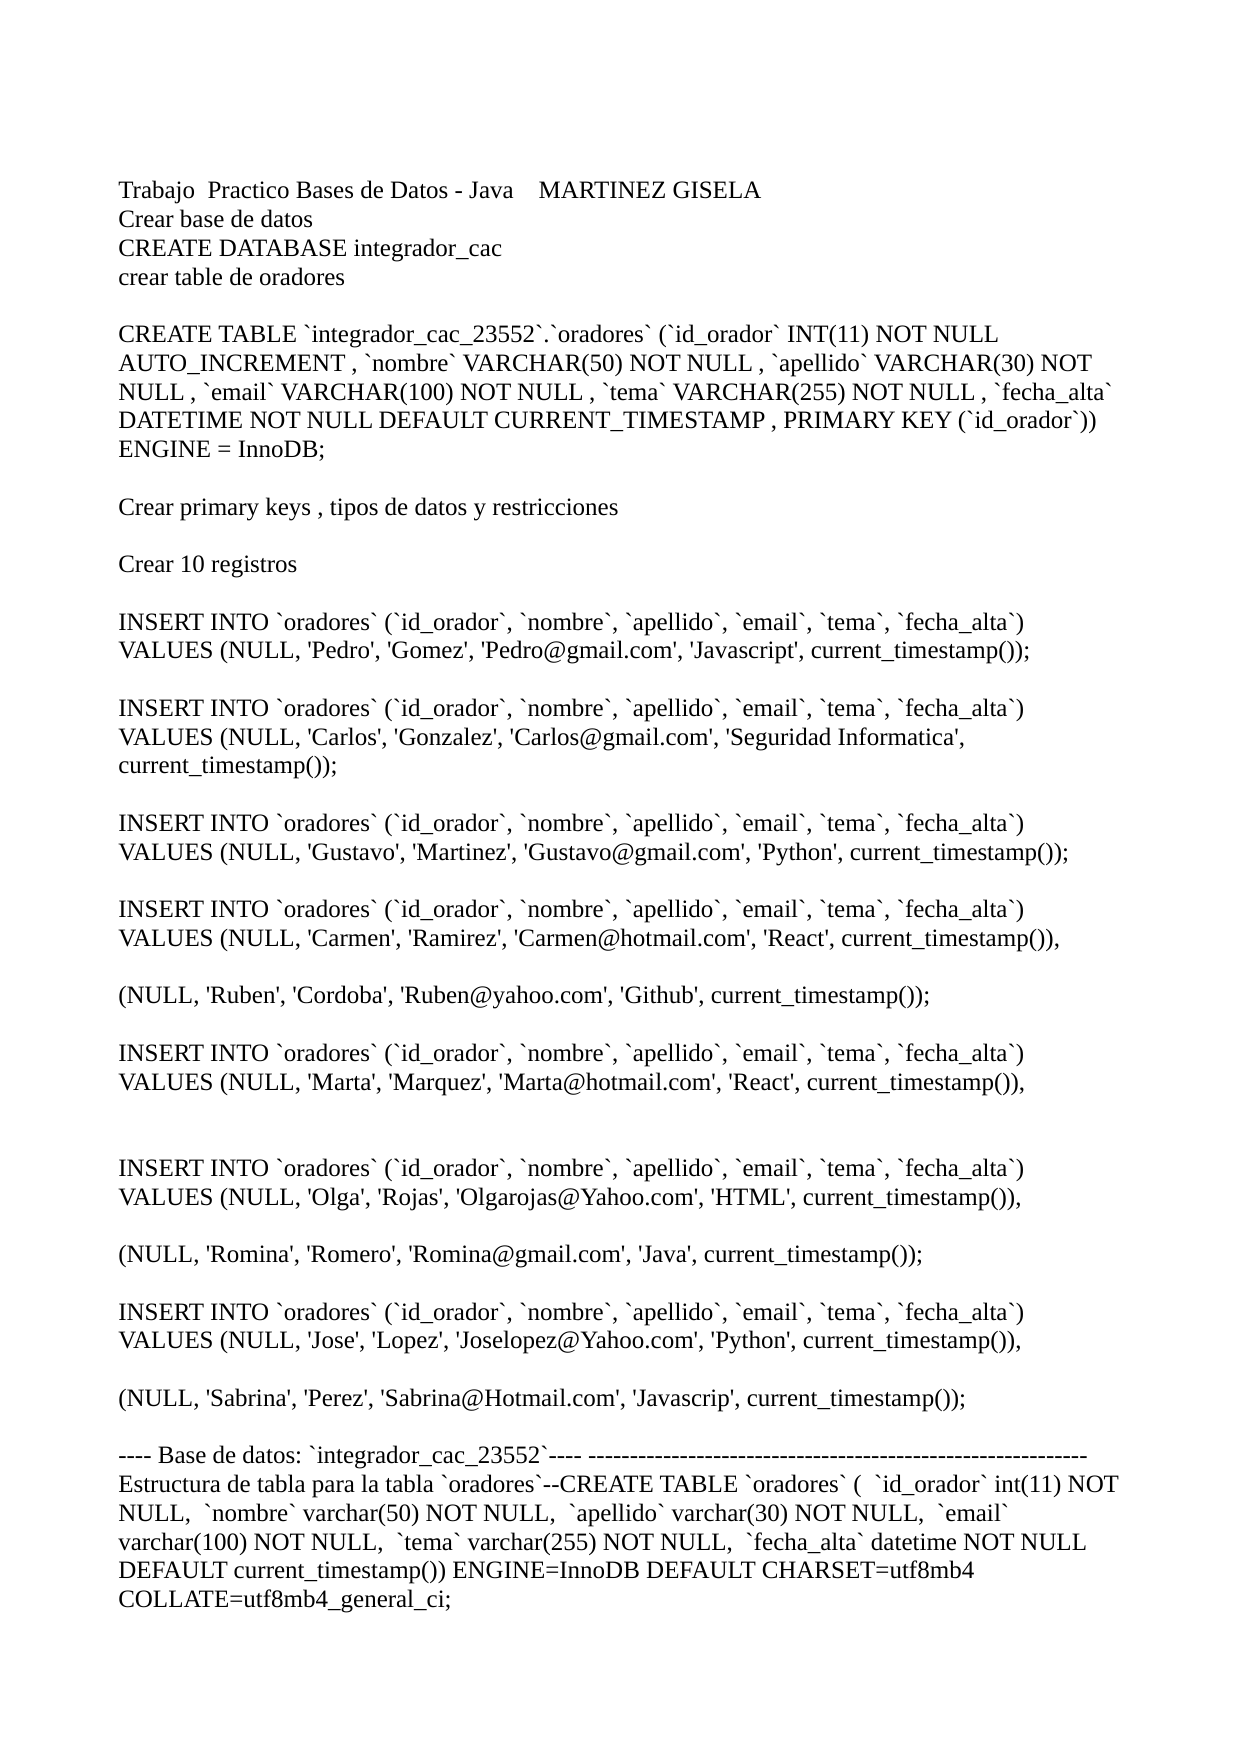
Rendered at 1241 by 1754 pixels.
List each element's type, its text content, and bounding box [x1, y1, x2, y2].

text INSERT INTO `oradores` (`id_orador`, `nombre`, `apellido`, `email`, `tema`, `fecha_alta`) VALUES (NULL, 'Marta', 'Marquez', 'Marta@hotmail.com', 'React', current_timestamp()), [118, 1038, 1122, 1096]
text INSERT INTO `oradores` (`id_orador`, `nombre`, `apellido`, `email`, `tema`, `fecha_alta`) VALUES (NULL, 'Olga', 'Rojas', 'Olgarojas@Yahoo.com', 'HTML', current_timestamp()), [118, 1153, 1122, 1211]
text Trabajo Practico Bases de Datos - Java MARTINEZ GISELA [118, 176, 1122, 204]
text INSERT INTO `oradores` (`id_orador`, `nombre`, `apellido`, `email`, `tema`, `fecha_alta`) VALUES (NULL, 'Gustavo', 'Martinez', 'Gustavo@gmail.com', 'Python', current_timestamp()); [118, 808, 1122, 866]
text (NULL, 'Romina', 'Romero', 'Romina@gmail.com', 'Java', current_timestamp()); [118, 1239, 1122, 1268]
text Crear base de datos CREATE DATABASE integrador_cac crear table de oradores [118, 204, 1122, 291]
text CREATE TABLE `integrador_cac_23552`.`oradores` (`id_orador` INT(11) NOT NULL AUTO_INCREMENT , `nombre` VARCHAR(50) NOT NULL , `apellido` VARCHAR(30) NOT NULL , `email` VARCHAR(100) NOT NULL , `tema` VARCHAR(255) NOT NULL , `fecha_alta` DATETIME NOT NULL DEFAULT CURRENT_TIMESTAMP , PRIMARY KEY (`id_orador`)) ENGINE = InnoDB; [118, 319, 1122, 463]
text INSERT INTO `oradores` (`id_orador`, `nombre`, `apellido`, `email`, `tema`, `fecha_alta`) VALUES (NULL, 'Pedro', 'Gomez', 'Pedro@gmail.com', 'Javascript', current_timestamp()); [118, 607, 1122, 664]
text (NULL, 'Ruben', 'Cordoba', 'Ruben@yahoo.com', 'Github', current_timestamp()); [118, 981, 1122, 1009]
text (NULL, 'Sabrina', 'Perez', 'Sabrina@Hotmail.com', 'Javascrip', current_timestamp()); [118, 1383, 1122, 1412]
text ---- Base de datos: `integrador_cac_23552`---- ------------------------------------------------------------ Estructura de tabla para la tabla `oradores`--CREATE TABLE `oradores` ( `id_orador` int(11) NOT NULL, `nombre` varchar(50) NOT NULL, `apellido` varchar(30) NOT NULL, `email` varchar(100) NOT NULL, `tema` varchar(255) NOT NULL, `fecha_alta` datetime NOT NULL DEFAULT current_timestamp()) ENGINE=InnoDB DEFAULT CHARSET=utf8mb4 COLLATE=utf8mb4_general_ci; [118, 1441, 1122, 1613]
text Crear primary keys , tipos de datos y restricciones [118, 492, 1122, 521]
text INSERT INTO `oradores` (`id_orador`, `nombre`, `apellido`, `email`, `tema`, `fecha_alta`) VALUES (NULL, 'Carlos', 'Gonzalez', 'Carlos@gmail.com', 'Seguridad Informatica', current_timestamp()); [118, 693, 1122, 779]
text INSERT INTO `oradores` (`id_orador`, `nombre`, `apellido`, `email`, `tema`, `fecha_alta`) VALUES (NULL, 'Carmen', 'Ramirez', 'Carmen@hotmail.com', 'React', current_timestamp()), [118, 894, 1122, 952]
text Crear 10 registros [118, 549, 1122, 578]
text INSERT INTO `oradores` (`id_orador`, `nombre`, `apellido`, `email`, `tema`, `fecha_alta`) VALUES (NULL, 'Jose', 'Lopez', 'Joselopez@Yahoo.com', 'Python', current_timestamp()), [118, 1297, 1122, 1354]
